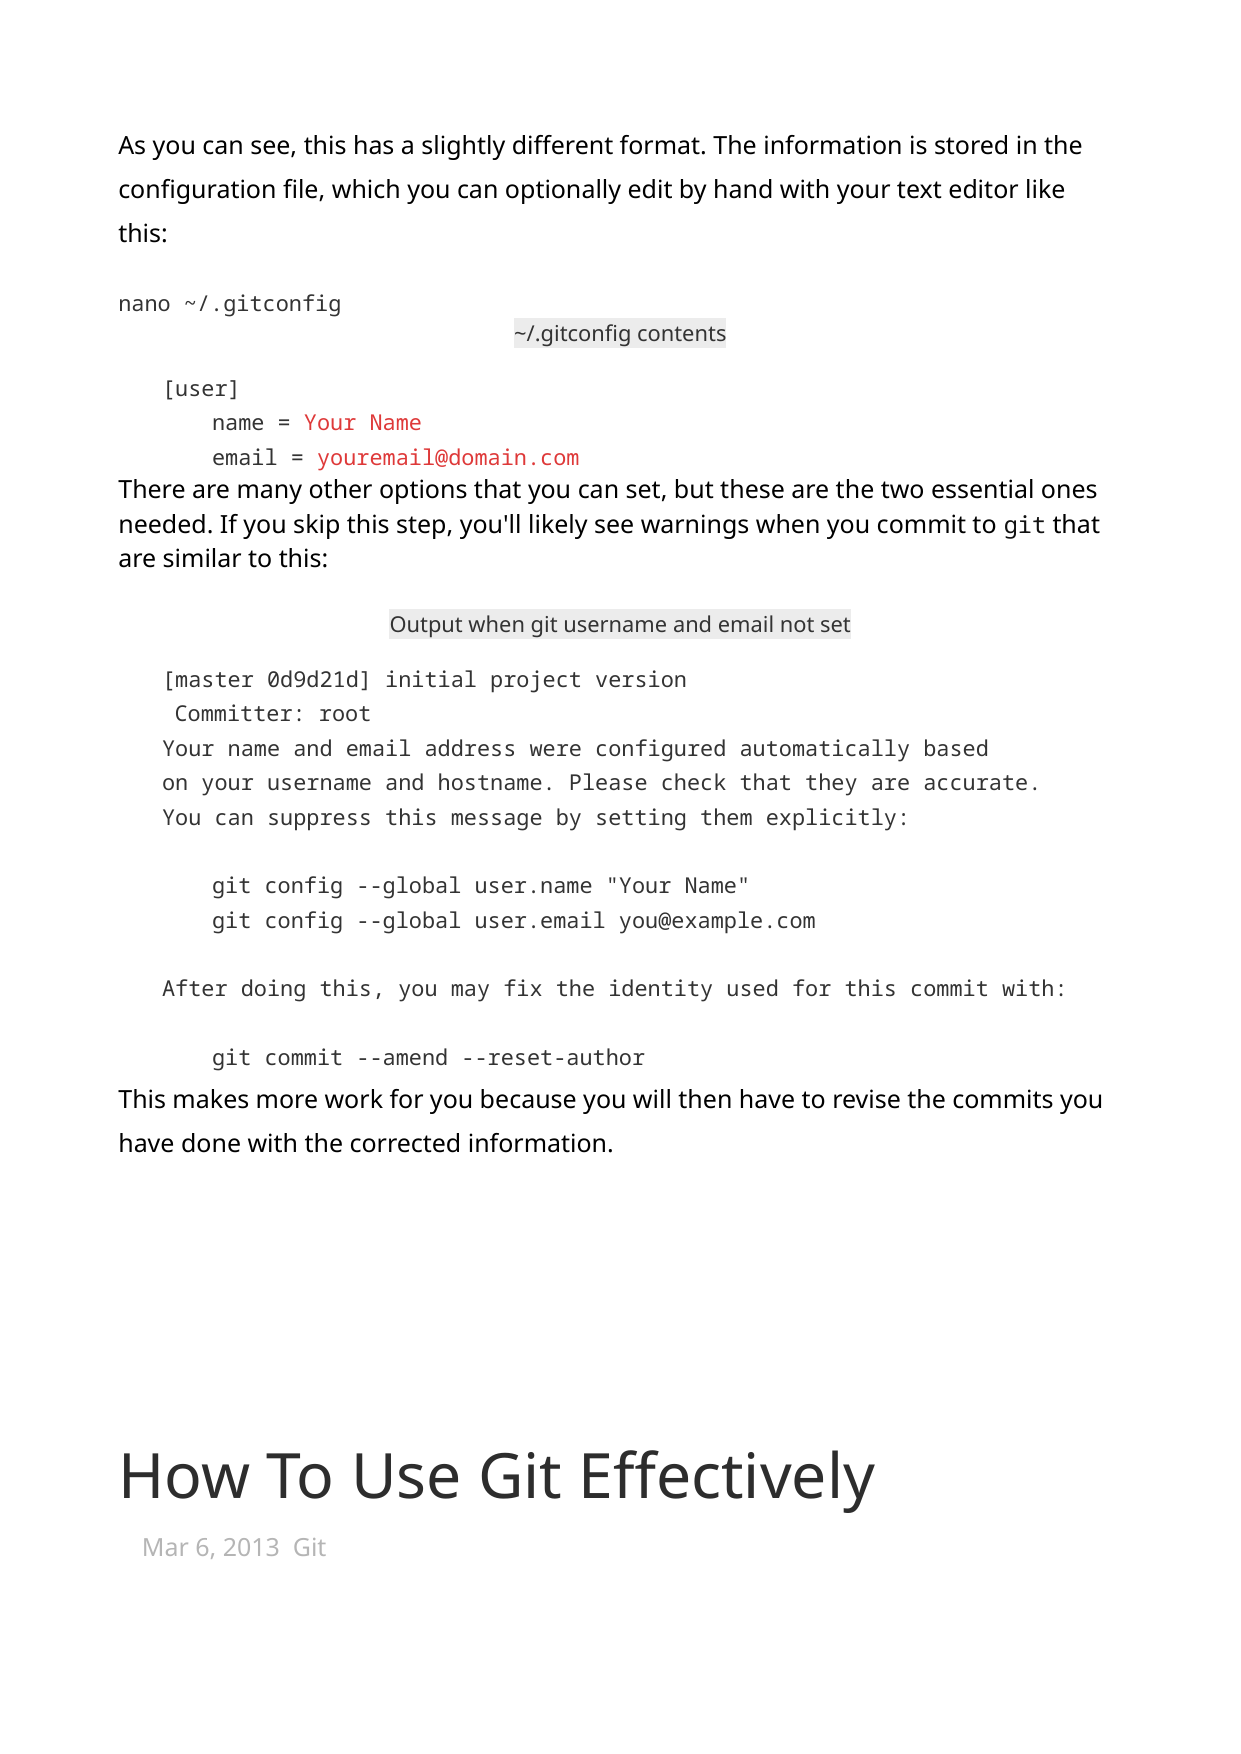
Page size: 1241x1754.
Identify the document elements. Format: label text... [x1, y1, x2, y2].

text git commit --amend --reset-author [162, 1037, 1078, 1072]
text name = Your Name [162, 403, 1078, 437]
text [master 0d9d21d] initial project version [162, 659, 1078, 694]
text [user] [162, 368, 1078, 403]
subtitle How To Use Git Effectively [118, 1431, 1122, 1516]
text ~/.gitconfig contents [118, 318, 1122, 348]
text Committer: root [162, 694, 1078, 728]
text Mar 6, 2013 Git [142, 1516, 1106, 1563]
text email = youremail@domain.com [162, 437, 1078, 472]
text Your name and email address were configured automatically based [162, 728, 1078, 762]
text This makes more work for you because you will then have to revise the commits you have done with the corrected information. [118, 1072, 1122, 1159]
text There are many other options that you can set, but these are the two essential ones needed. If you skip this step, you'll likely see warnings when you commit to git that are similar to this: [118, 472, 1122, 575]
text git config --global user.name "Your Name" [162, 866, 1078, 900]
text git config --global user.email you@example.com [162, 900, 1078, 934]
text As you can see, this has a slightly different format. The information is stored in the configuration file, which you can optionally edit by hand with your text editor like this: [118, 118, 1122, 249]
text You can suppress this message by setting them explicitly: [162, 797, 1078, 831]
text on your username and hostname. Please check that they are accurate. [162, 762, 1078, 797]
text Output when git username and email not set [118, 609, 1122, 639]
text nano ~/.gitconfig [118, 284, 1122, 318]
text After doing this, you may fix the identity used for this commit with: [162, 969, 1078, 1003]
